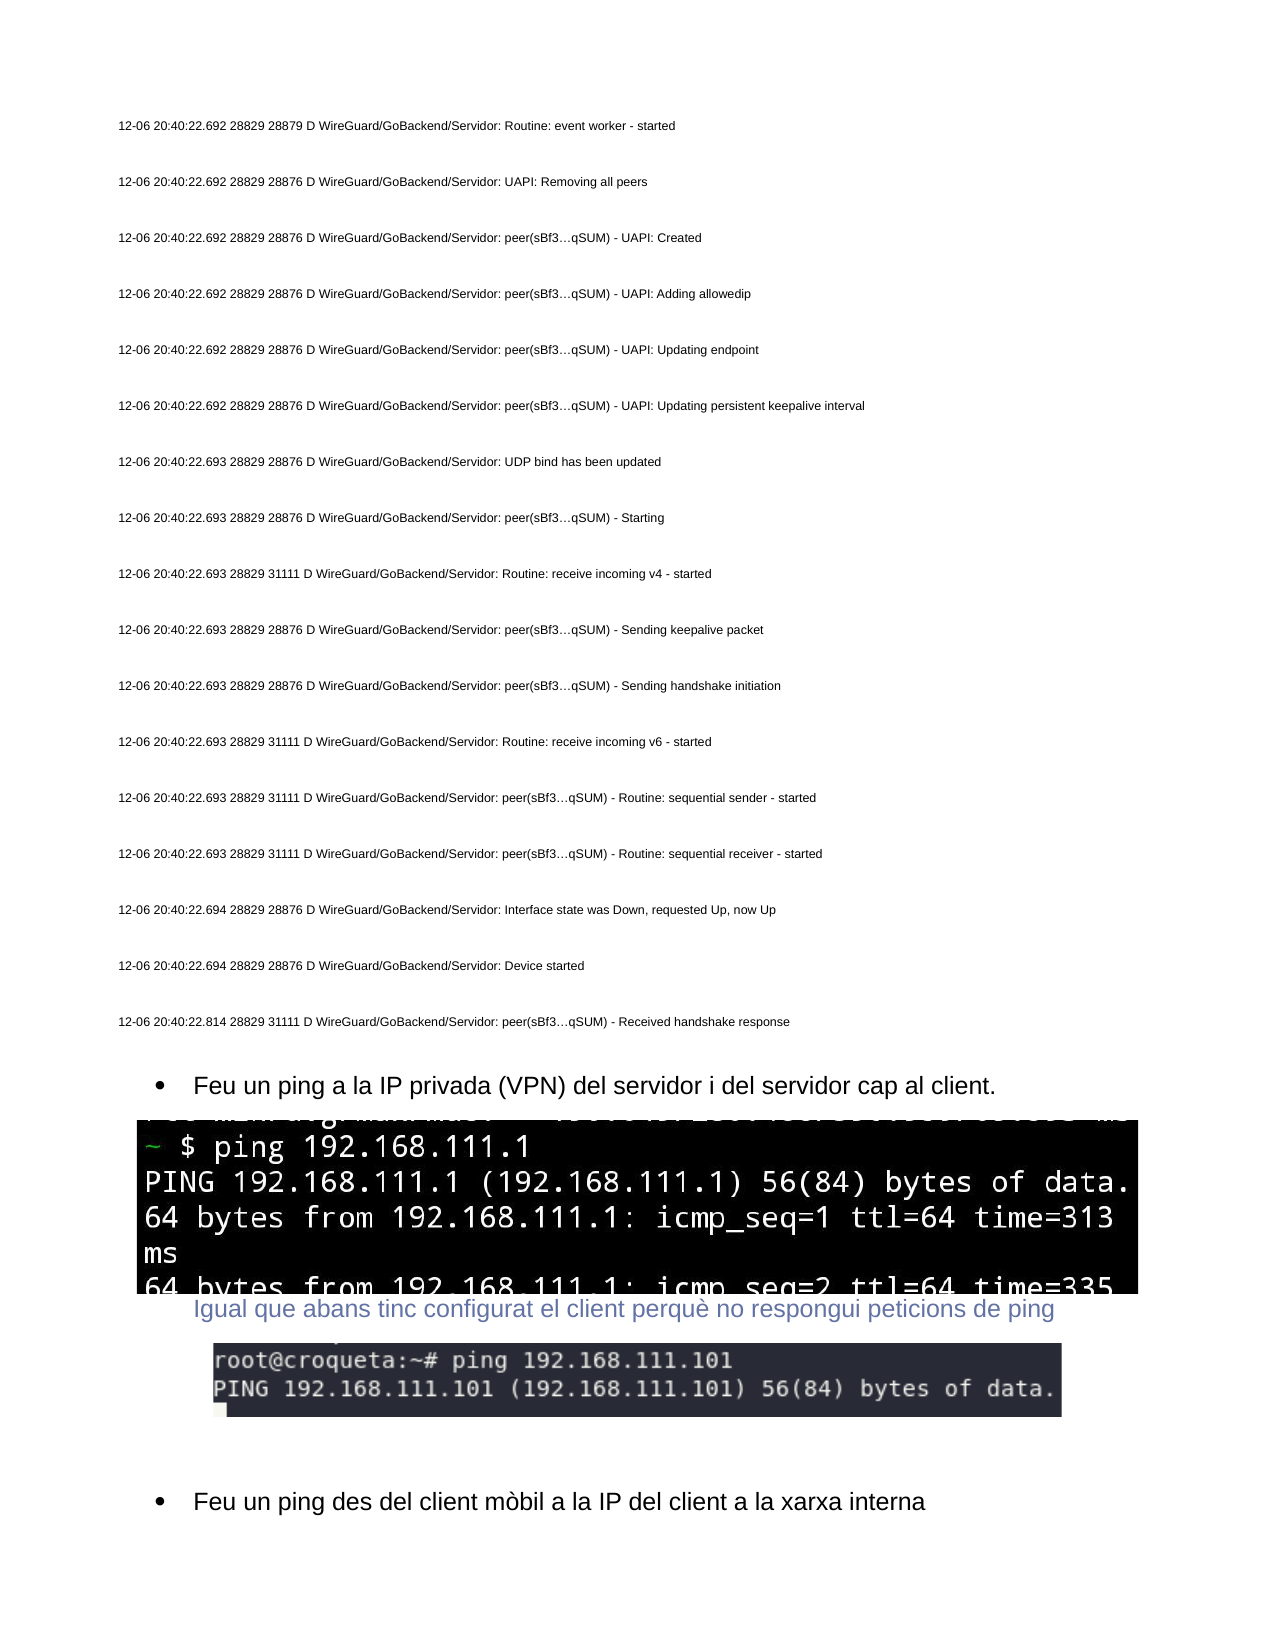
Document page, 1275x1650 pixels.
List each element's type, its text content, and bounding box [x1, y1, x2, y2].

list 12-06 20:40:22.692 28829 28876 D WireGuard/GoBackend/Servidor: peer(sBf3…qSUM) - UAPI: Created [118, 230, 1157, 244]
list 12-06 20:40:22.692 28829 28876 D WireGuard/GoBackend/Servidor: UAPI: Removing all peers [118, 174, 1157, 188]
picture [136, 1120, 1139, 1294]
list 12-06 20:40:22.692 28829 28876 D WireGuard/GoBackend/Servidor: peer(sBf3…qSUM) - UAPI: Adding allowedip [118, 286, 1157, 301]
list 12-06 20:40:22.692 28829 28876 D WireGuard/GoBackend/Servidor: peer(sBf3…qSUM) - UAPI: Updating endpoint [118, 342, 1157, 357]
list 12-06 20:40:22.693 28829 28876 D WireGuard/GoBackend/Servidor: peer(sBf3…qSUM) - Sending handshake initiation [118, 678, 1157, 693]
list 12-06 20:40:22.693 28829 31111 D WireGuard/GoBackend/Servidor: Routine: receive incoming v4 - started [118, 566, 1157, 581]
list 12-06 20:40:22.692 28829 28876 D WireGuard/GoBackend/Servidor: peer(sBf3…qSUM) - UAPI: Updating persistent keepalive interval [118, 398, 1157, 413]
list 12-06 20:40:22.693 28829 28876 D WireGuard/GoBackend/Servidor: peer(sBf3…qSUM) - Starting [118, 510, 1157, 525]
list 12-06 20:40:22.694 28829 28876 D WireGuard/GoBackend/Servidor: Device started [118, 959, 1157, 973]
list 12-06 20:40:22.814 28829 31111 D WireGuard/GoBackend/Servidor: peer(sBf3…qSUM) - Received handshake response [118, 1015, 1157, 1029]
list 12-06 20:40:22.693 28829 31111 D WireGuard/GoBackend/Servidor: peer(sBf3…qSUM) - Routine: sequential sender - started [118, 791, 1157, 805]
list 12-06 20:40:22.693 28829 31111 D WireGuard/GoBackend/Servidor: Routine: receive incoming v6 - started [118, 734, 1157, 749]
picture [213, 1343, 1062, 1417]
list 12-06 20:40:22.694 28829 28876 D WireGuard/GoBackend/Servidor: Interface state was Down, requested Up, now Up [118, 903, 1157, 917]
list 12-06 20:40:22.693 28829 28876 D WireGuard/GoBackend/Servidor: peer(sBf3…qSUM) - Sending keepalive packet [118, 622, 1157, 637]
list 12-06 20:40:22.693 28829 28876 D WireGuard/GoBackend/Servidor: UDP bind has been updated [118, 454, 1157, 469]
list Feu un ping des del client mòbil a la IP del client a la xarxa interna [156, 1487, 1157, 1516]
list Igual que abans tinc configurat el client perquè no respongui peticions de ping [156, 1141, 1157, 1323]
list Feu un ping a la IP privada (VPN) del servidor i del servidor cap al client. [156, 1071, 1157, 1100]
list 12-06 20:40:22.693 28829 31111 D WireGuard/GoBackend/Servidor: peer(sBf3…qSUM) - Routine: sequential receiver - started [118, 847, 1157, 861]
list 12-06 20:40:22.692 28829 28879 D WireGuard/GoBackend/Servidor: Routine: event worker - started [118, 118, 1157, 132]
